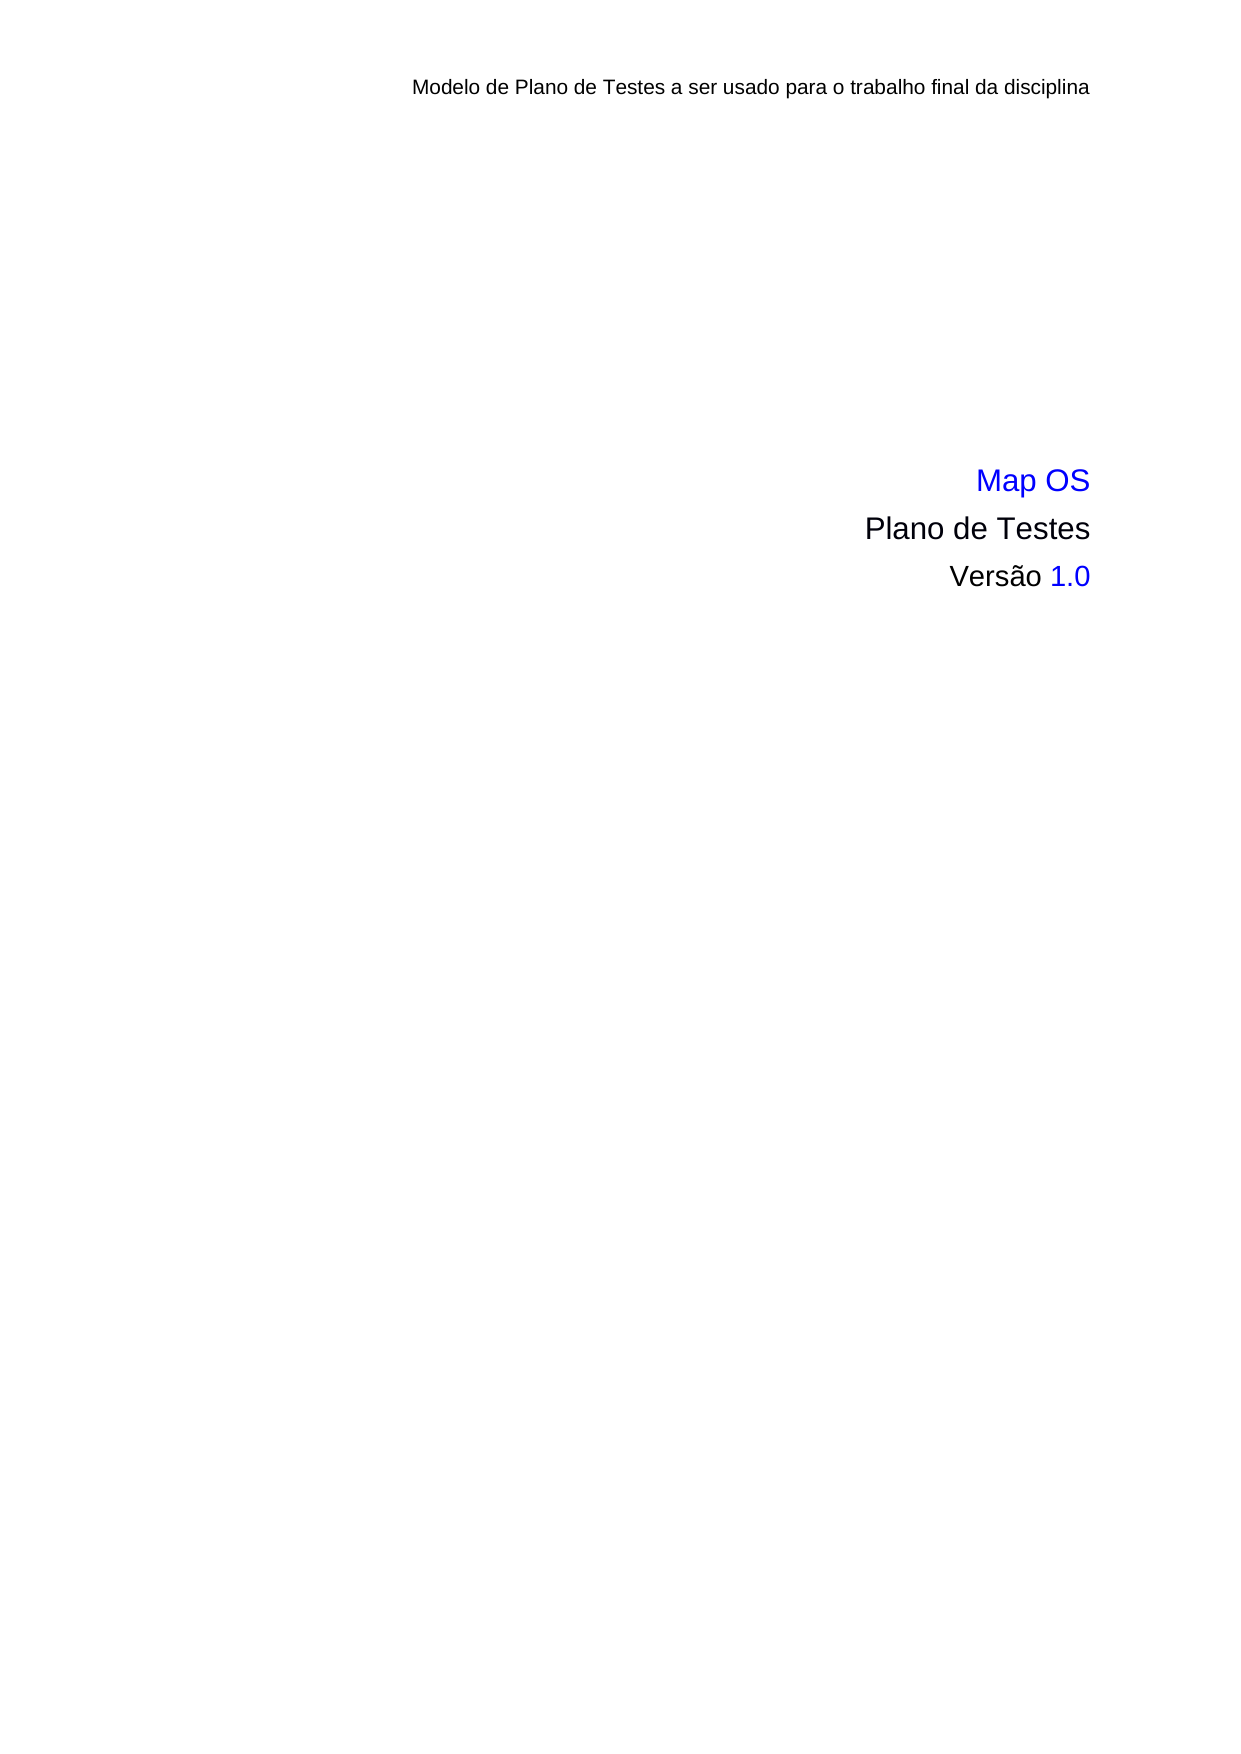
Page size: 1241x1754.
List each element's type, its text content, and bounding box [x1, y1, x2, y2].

subtitle Versão 1.0 [150, 559, 1090, 592]
text Map OS [150, 462, 1090, 498]
subtitle Plano de Testes [150, 510, 1090, 546]
